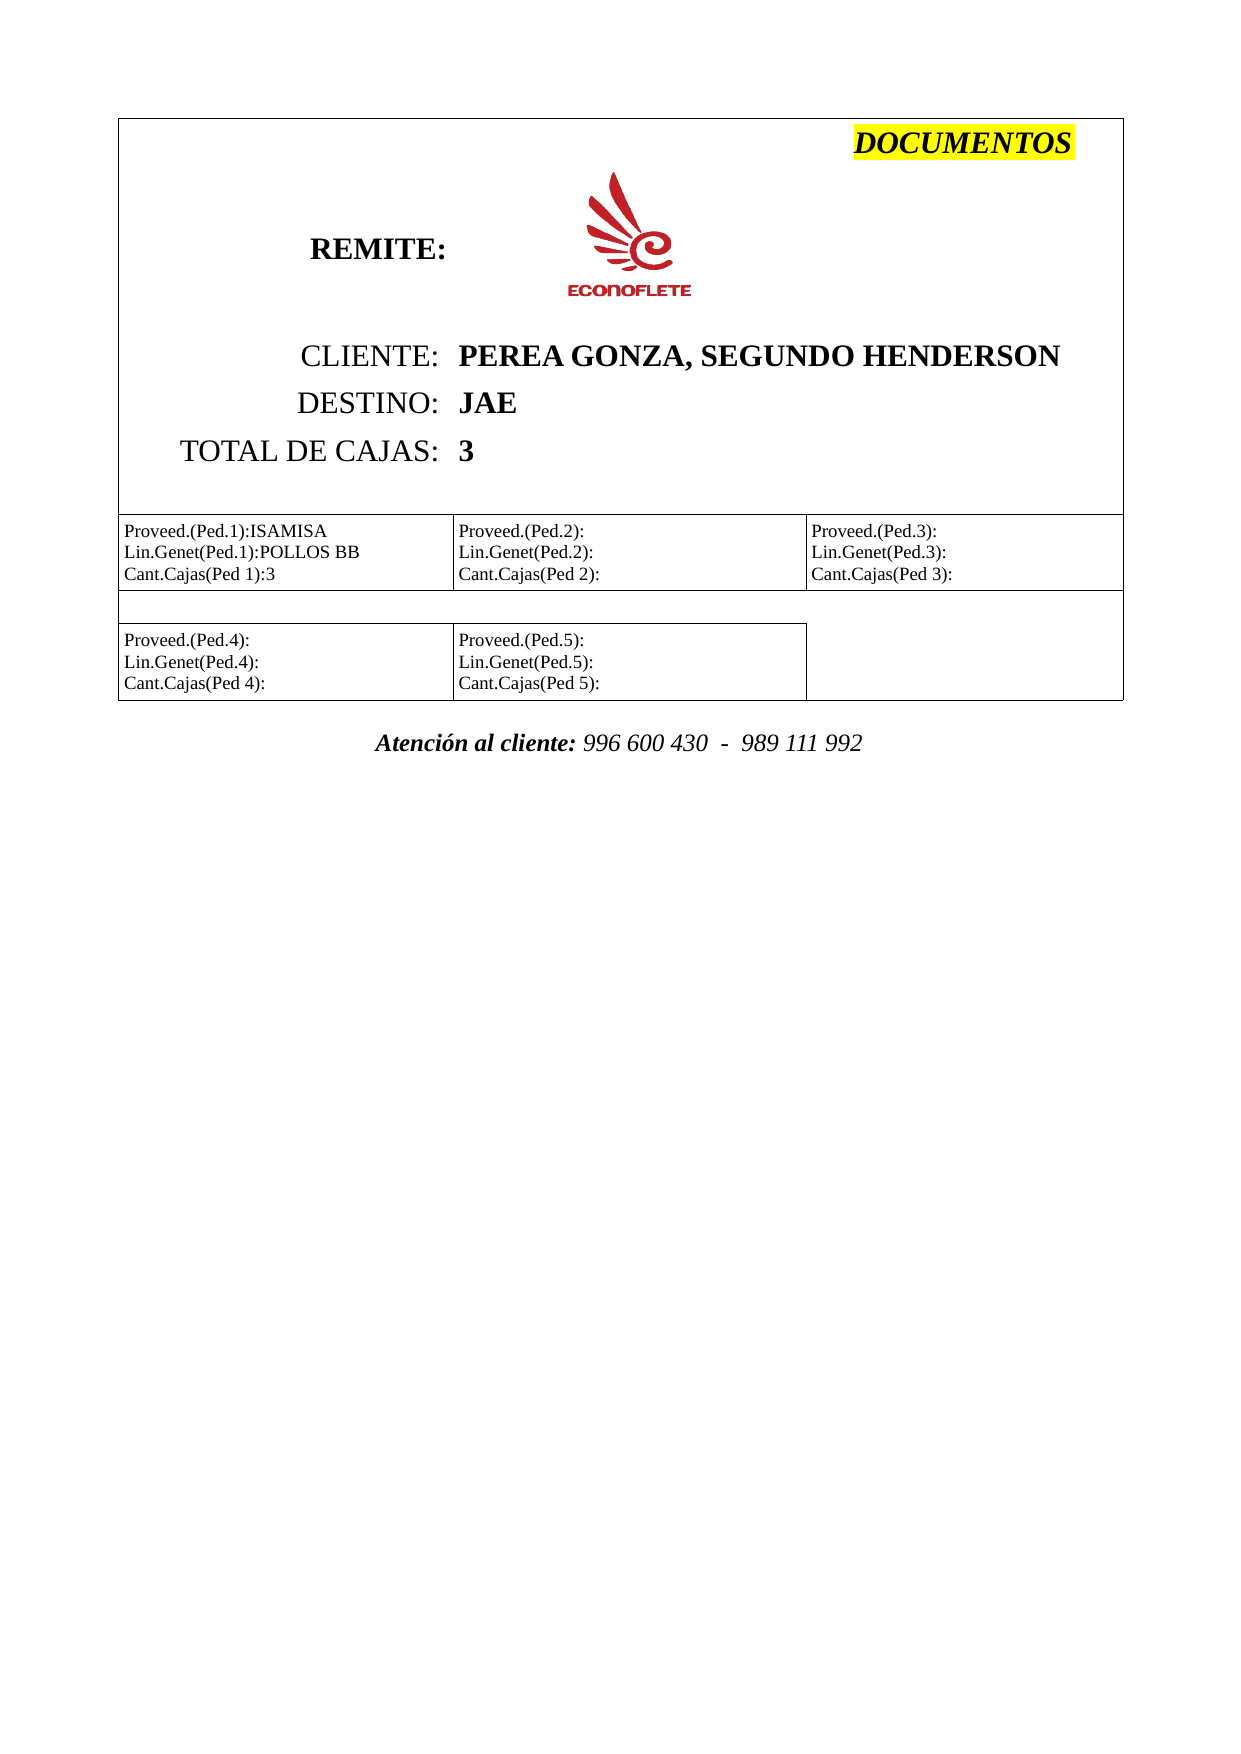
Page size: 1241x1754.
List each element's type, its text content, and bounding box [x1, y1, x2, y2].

table_cell [806, 379, 1123, 426]
table_cell Proveed.(Ped.3): Lin.Genet(Ped.3): Cant.Cajas(Ped 3): [807, 515, 1123, 590]
table_cell Proveed.(Ped.1):ISAMISA Lin.Genet(Ped.1):POLLOS BB Cant.Cajas(Ped 1):3 [119, 515, 453, 590]
table_cell TOTAL DE CAJAS: [119, 426, 453, 474]
table_cell 3 [453, 426, 1123, 474]
table_header [119, 119, 453, 166]
table_cell [453, 474, 806, 514]
table_header DOCUMENTOS [806, 119, 1123, 166]
text Atención al cliente: 996 600 430 - 989 111 992 [118, 728, 1122, 757]
table_cell [806, 474, 1123, 514]
table_cell JAE [453, 379, 806, 426]
table_cell CLIENTE: [119, 332, 453, 379]
table_cell REMITE: [119, 166, 453, 332]
table_cell [119, 591, 453, 623]
table_cell [453, 591, 806, 623]
table_cell [806, 591, 1123, 623]
table_cell Proveed.(Ped.2): Lin.Genet(Ped.2): Cant.Cajas(Ped 2): [454, 515, 806, 590]
table_cell Proveed.(Ped.5): Lin.Genet(Ped.5): Cant.Cajas(Ped 5): [454, 624, 806, 699]
table_cell [806, 166, 1123, 332]
table_header [453, 119, 806, 166]
table_cell PEREA GONZA, SEGUNDO HENDERSON [453, 332, 1123, 379]
table_cell [453, 166, 806, 332]
table_cell [119, 474, 453, 514]
table_cell DESTINO: [119, 379, 453, 426]
table_cell Proveed.(Ped.4): Lin.Genet(Ped.4): Cant.Cajas(Ped 4): [119, 624, 453, 699]
table_cell [807, 623, 1123, 699]
picture [552, 171, 707, 297]
